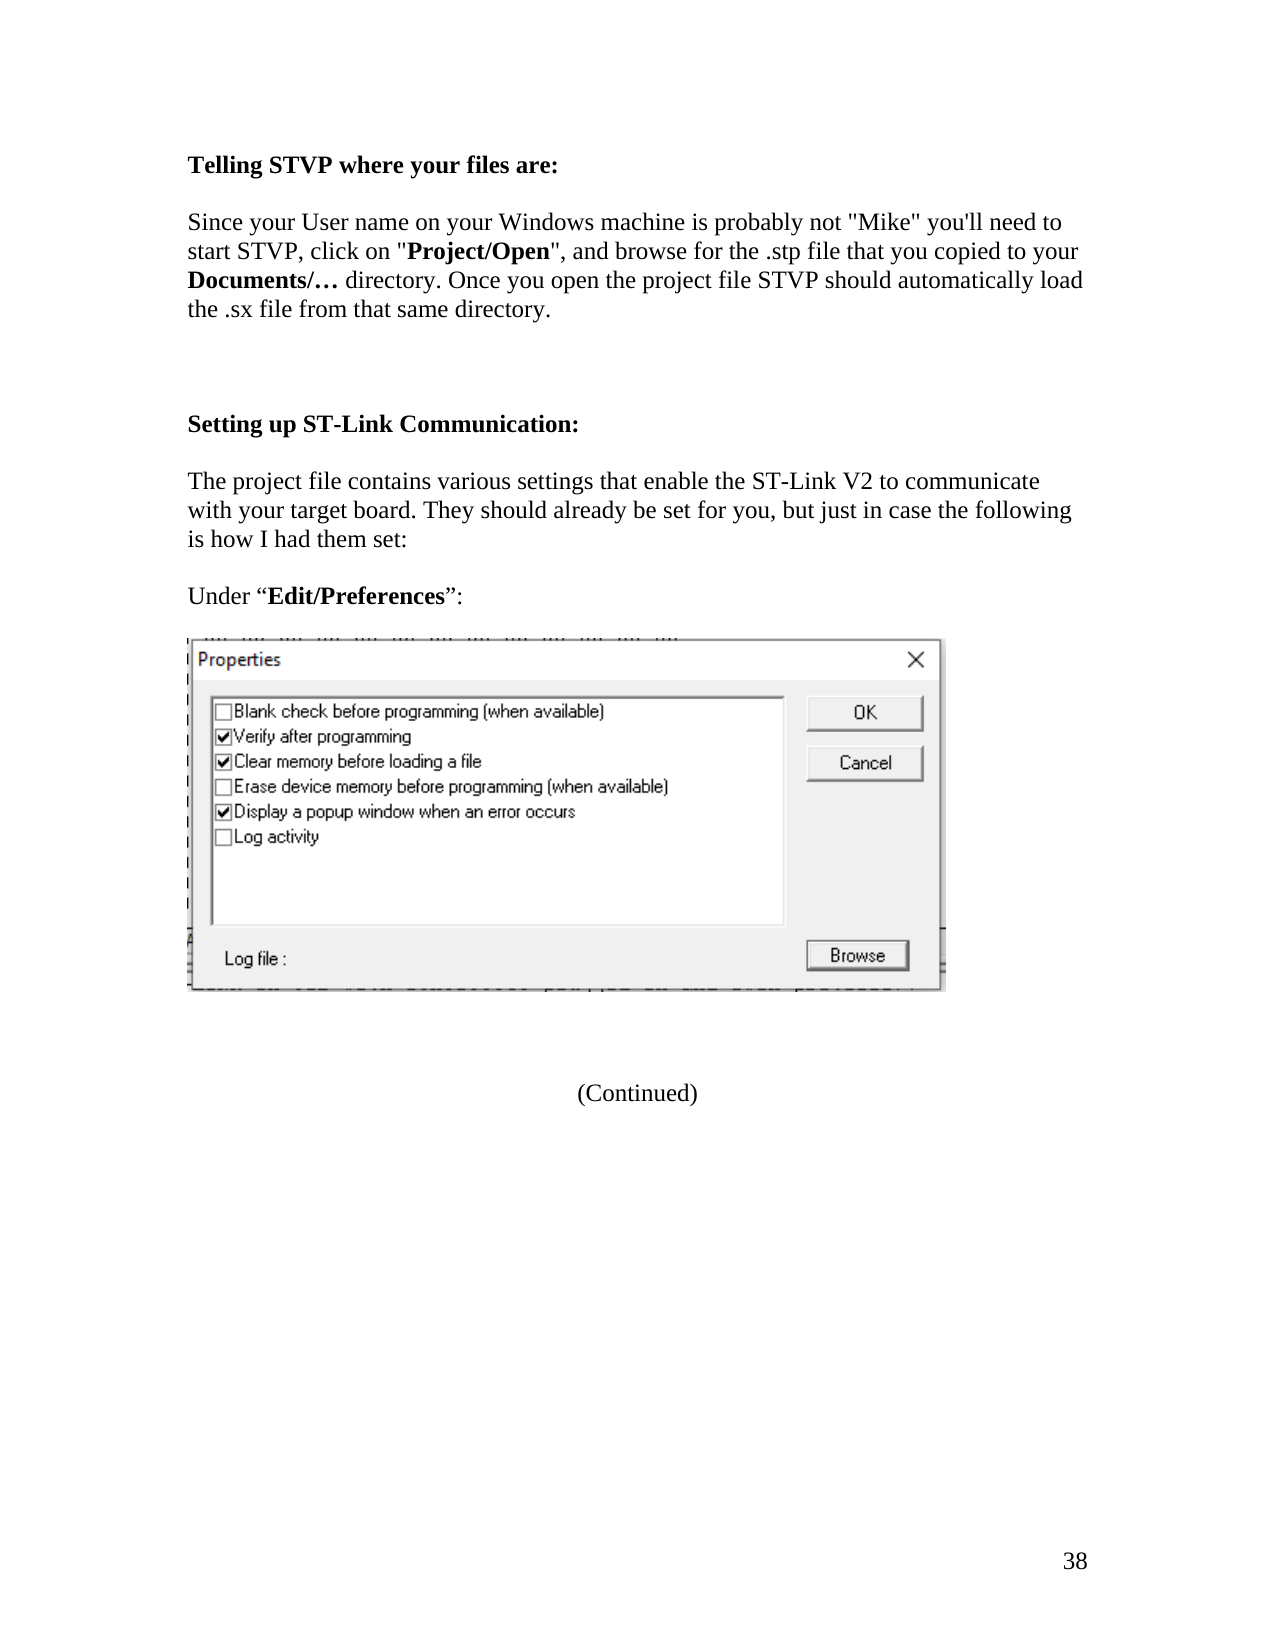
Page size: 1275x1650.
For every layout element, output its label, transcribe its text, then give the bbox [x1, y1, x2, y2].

text (Continued) [187, 1078, 1087, 1107]
text The project file contains various settings that enable the ST-Link V2 to communicate with your target board. They should already be set for you, but just in case the following is how I had them set: [187, 466, 1087, 552]
picture [187, 638, 946, 992]
text Telling STVP where your files are: [187, 150, 1087, 179]
text Setting up ST-Link Communication: [187, 409, 1087, 437]
text Under “Edit/Preferences”: [187, 581, 1087, 610]
text Since your User name on your Windows machine is probably not "Mike" you'll need to start STVP, click on "Project/Open", and browse for the .stp file that you copied to your Documents/… directory. Once you open the project file STVP should automatically load the .sx file from that same directory. [187, 207, 1087, 322]
